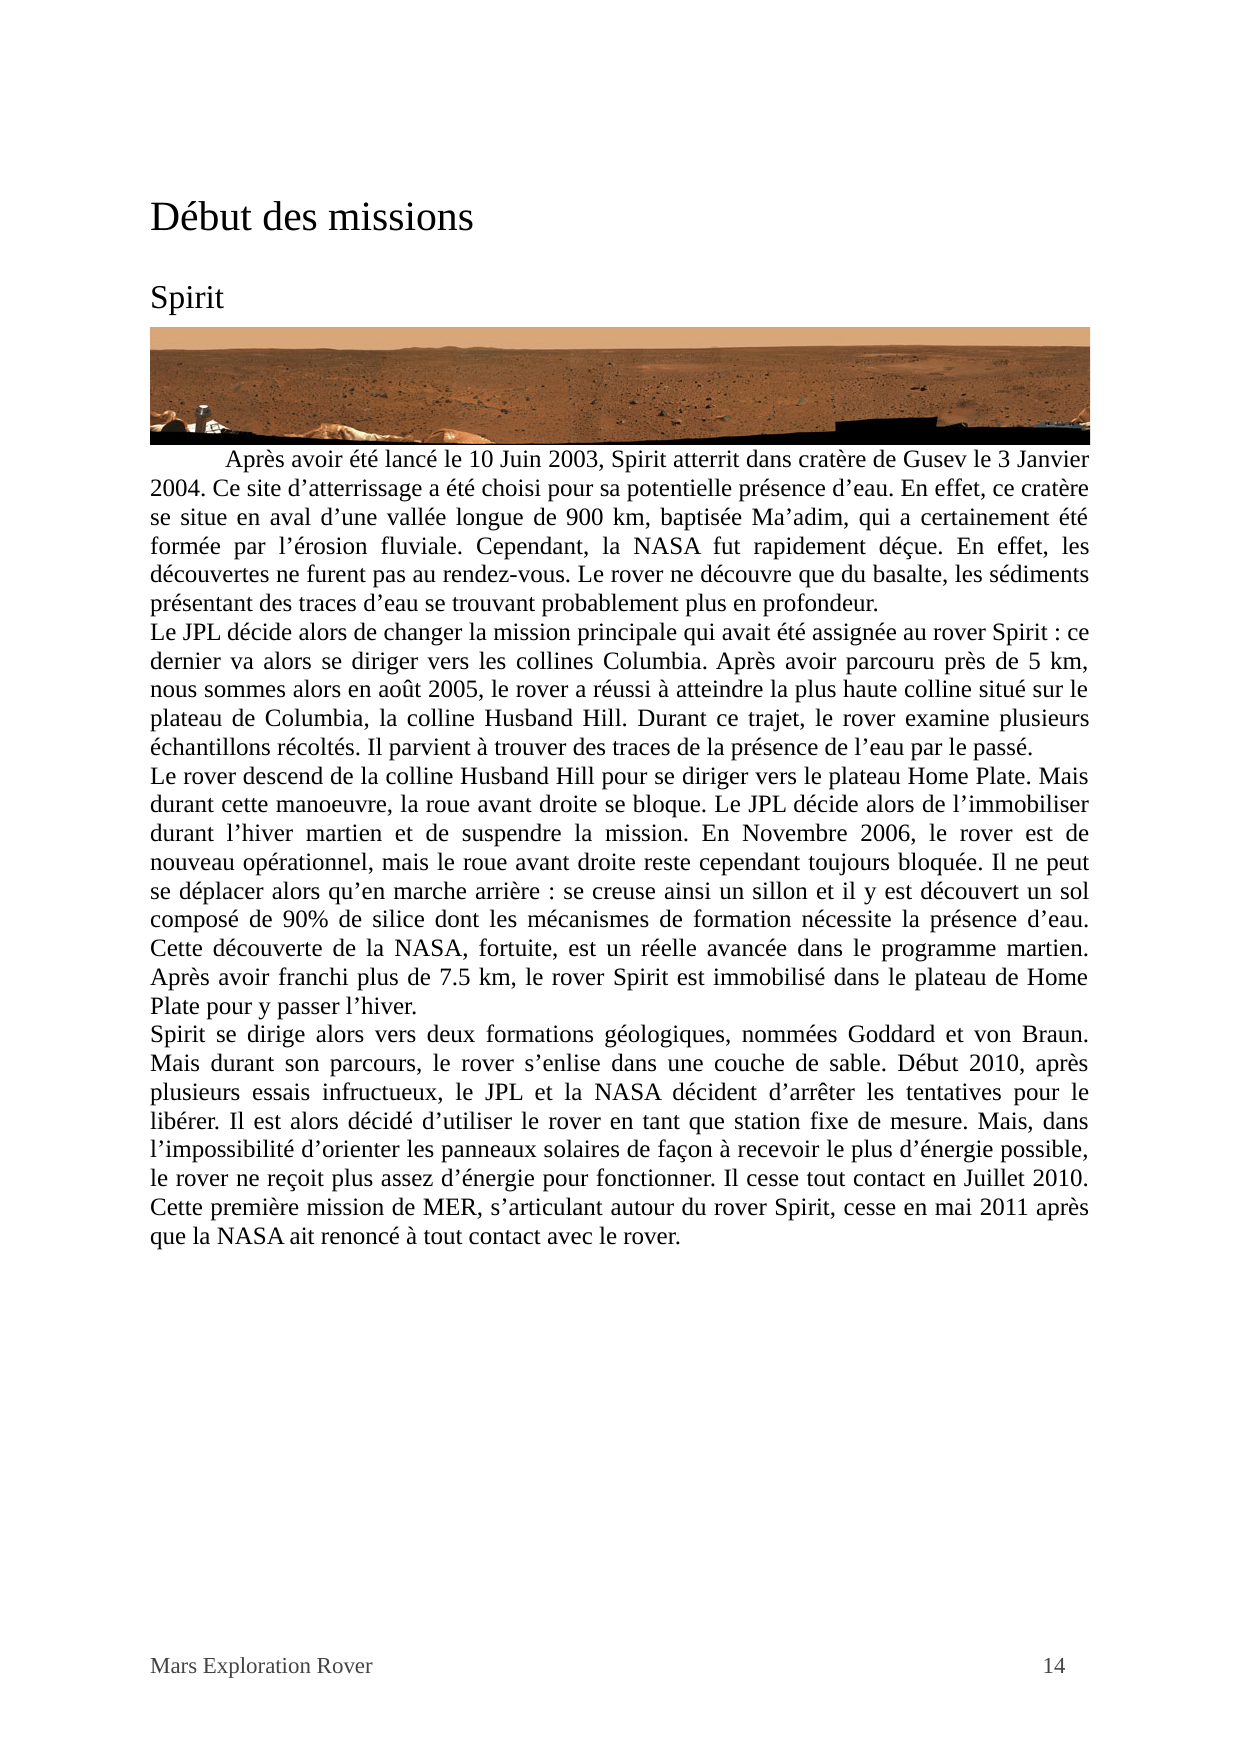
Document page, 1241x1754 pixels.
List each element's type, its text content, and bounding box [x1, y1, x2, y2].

text Après avoir été lancé le 10 Juin 2003, Spirit atterrit dans cratère de Gusev le 3 Janvier 2004. Ce site d’atterrissage a été choisi pour sa potentielle présence d’eau. En effet, ce cratère se situe en aval d’une vallée longue de 900 km, baptisée Ma’adim, qui a certainement été formée par l’érosion fluviale. Cependant, la NASA fut rapidement déçue. En effet, les découvertes ne furent pas au rendez-vous. Le rover ne découvre que du basalte, les sédiments présentant des traces d’eau se trouvant probablement plus en profondeur. [150, 445, 1090, 617]
text Le rover descend de la colline Husband Hill pour se diriger vers le plateau Home Plate. Mais durant cette manoeuvre, la roue avant droite se bloque. Le JPL décide alors de l’immobiliser durant l’hiver martien et de suspendre la mission. En Novembre 2006, le rover est de nouveau opérationnel, mais le roue avant droite reste cependant toujours bloquée. Il ne peut se déplacer alors qu’en marche arrière : se creuse ainsi un sillon et il y est découvert un sol composé de 90% de silice dont les mécanismes de formation nécessite la présence d’eau. Cette découverte de la NASA, fortuite, est un réelle avancée dans le programme martien. Après avoir franchi plus de 7.5 km, le rover Spirit est immobilisé dans le plateau de Home Plate pour y passer l’hiver. [150, 761, 1090, 1019]
subtitle Spirit [150, 277, 1090, 315]
picture [150, 327, 1091, 445]
text Le JPL décide alors de changer la mission principale qui avait été assignée au rover Spirit : ce dernier va alors se diriger vers les collines Columbia. Après avoir parcouru près de 5 km, nous sommes alors en août 2005, le rover a réussi à atteindre la plus haute colline situé sur le plateau de Columbia, la colline Husband Hill. Durant ce trajet, le rover examine plusieurs échantillons récoltés. Il parvient à trouver des traces de la présence de l’eau par le passé. [150, 617, 1090, 761]
subtitle Début des missions [150, 192, 1090, 239]
text Spirit se dirige alors vers deux formations géologiques, nommées Goddard et von Braun. Mais durant son parcours, le rover s’enlise dans une couche de sable. Début 2010, après plusieurs essais infructueux, le JPL et la NASA décident d’arrêter les tentatives pour le libérer. Il est alors décidé d’utiliser le rover en tant que station fixe de mesure. Mais, dans l’impossibilité d’orienter les panneaux solaires de façon à recevoir le plus d’énergie possible, le rover ne reçoit plus assez d’énergie pour fonctionner. Il cesse tout contact en Juillet 2010. Cette première mission de MER, s’articulant autour du rover Spirit, cesse en mai 2011 après que la NASA ait renoncé à tout contact avec le rover. [150, 1019, 1090, 1249]
